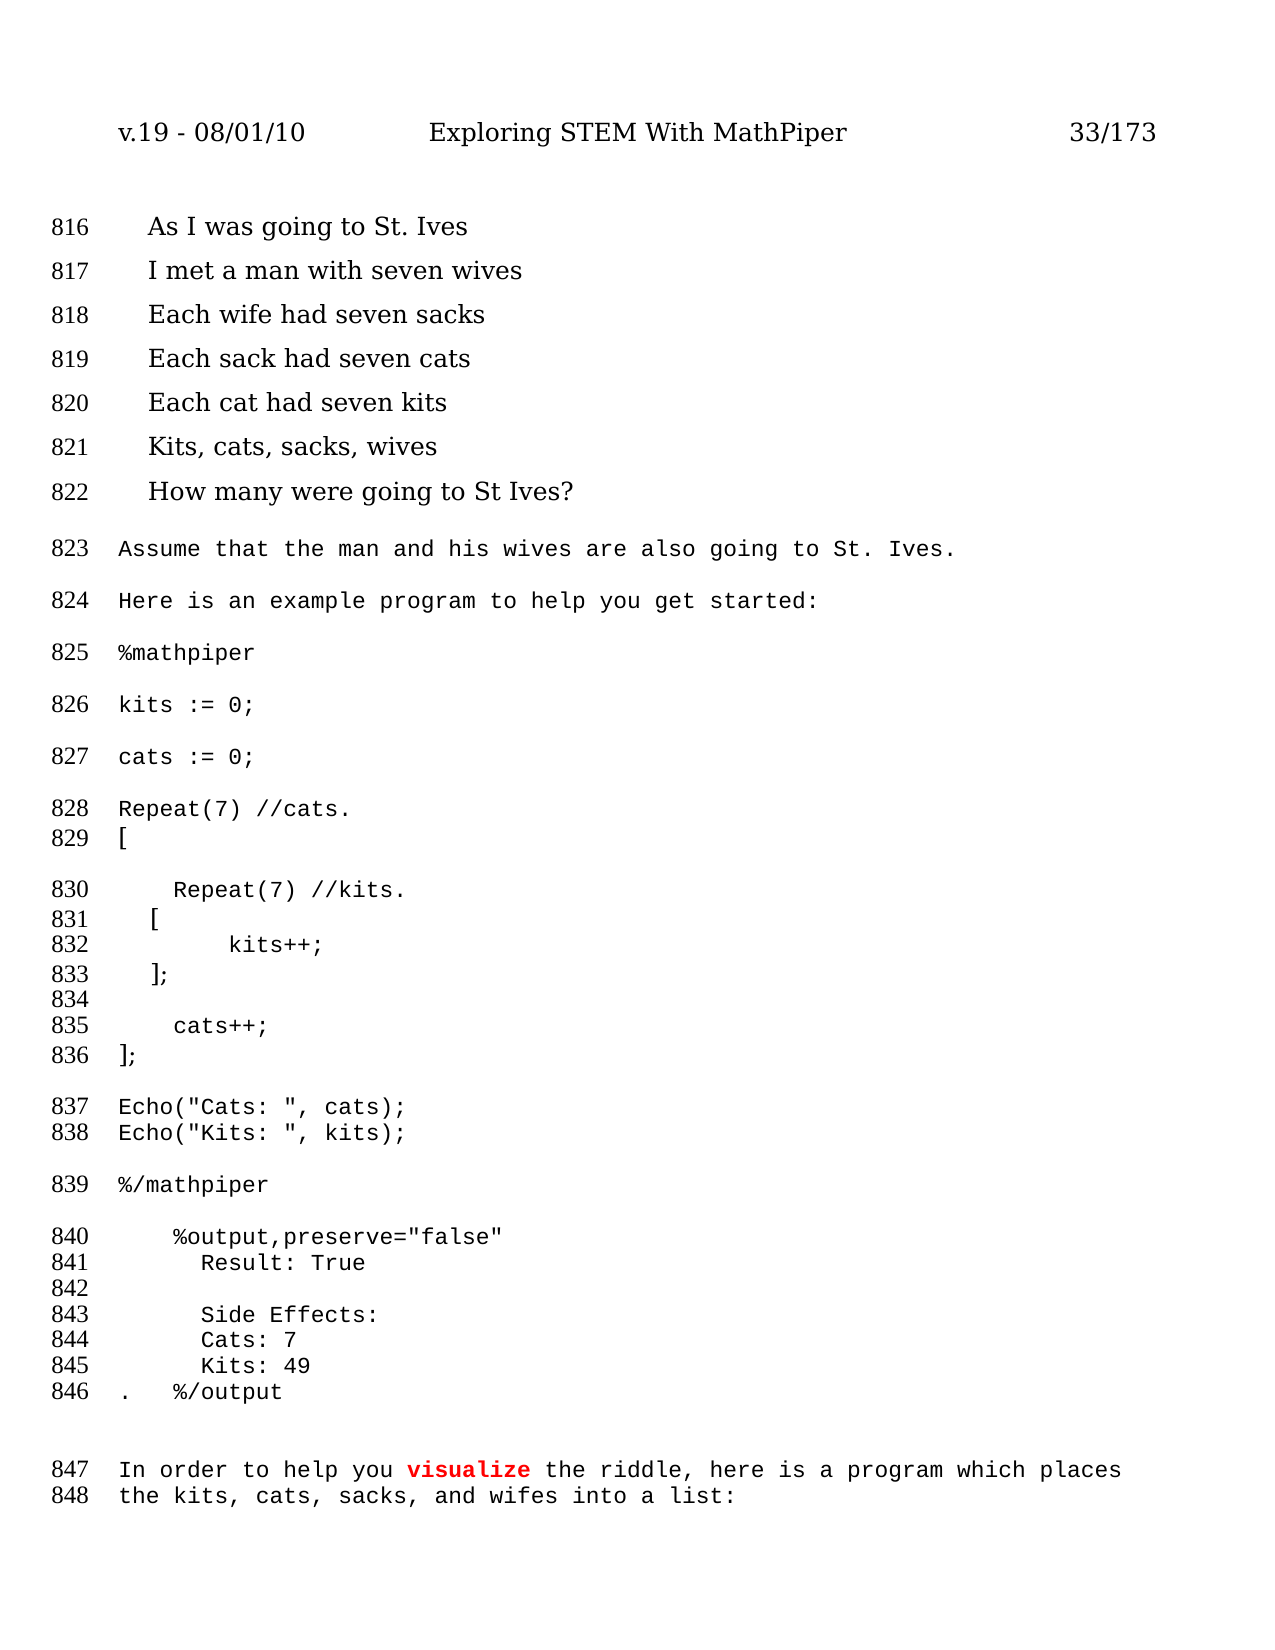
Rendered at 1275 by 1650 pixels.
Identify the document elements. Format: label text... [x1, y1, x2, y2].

text ]; [118, 959, 1157, 988]
text [ [118, 823, 1157, 852]
text Kits: 49 [118, 1355, 1157, 1381]
text How many were going to St Ives? [148, 477, 1157, 506]
text Each sack had seven cats [148, 344, 1157, 373]
text Each cat had seven kits [148, 388, 1157, 417]
text Repeat(7) //kits. [118, 878, 1157, 904]
text As I was going to St. Ives [148, 212, 1157, 241]
text Here is an example program to help you get started: [118, 590, 1157, 616]
text %mathpiper [118, 642, 1157, 667]
text Kits, cats, sacks, wives [148, 432, 1157, 462]
text cats := 0; [118, 745, 1157, 771]
text ]; [118, 1040, 1157, 1069]
text I met a man with seven wives [148, 256, 1157, 285]
text Result: True [118, 1251, 1157, 1277]
text kits := 0; [118, 693, 1157, 719]
text %/mathpiper [118, 1173, 1157, 1199]
text Assume that the man and his wives are also going to St. Ives. [118, 538, 1157, 564]
text %output,preserve="false" [118, 1225, 1157, 1251]
text cats++; [118, 1014, 1157, 1040]
text Repeat(7) //cats. [118, 797, 1157, 823]
text Side Effects: [118, 1303, 1157, 1329]
text kits++; [118, 933, 1157, 959]
text . %/output [118, 1381, 1157, 1407]
text Cats: 7 [118, 1329, 1157, 1355]
text In order to help you visualize the riddle, here is a program which places the kits, cats, sacks, and wifes into a list: [118, 1458, 1157, 1510]
text Each wife had seven sacks [148, 300, 1157, 329]
text Echo("Kits: ", kits); [118, 1121, 1157, 1147]
text Echo("Cats: ", cats); [118, 1095, 1157, 1121]
text [ [118, 904, 1157, 933]
